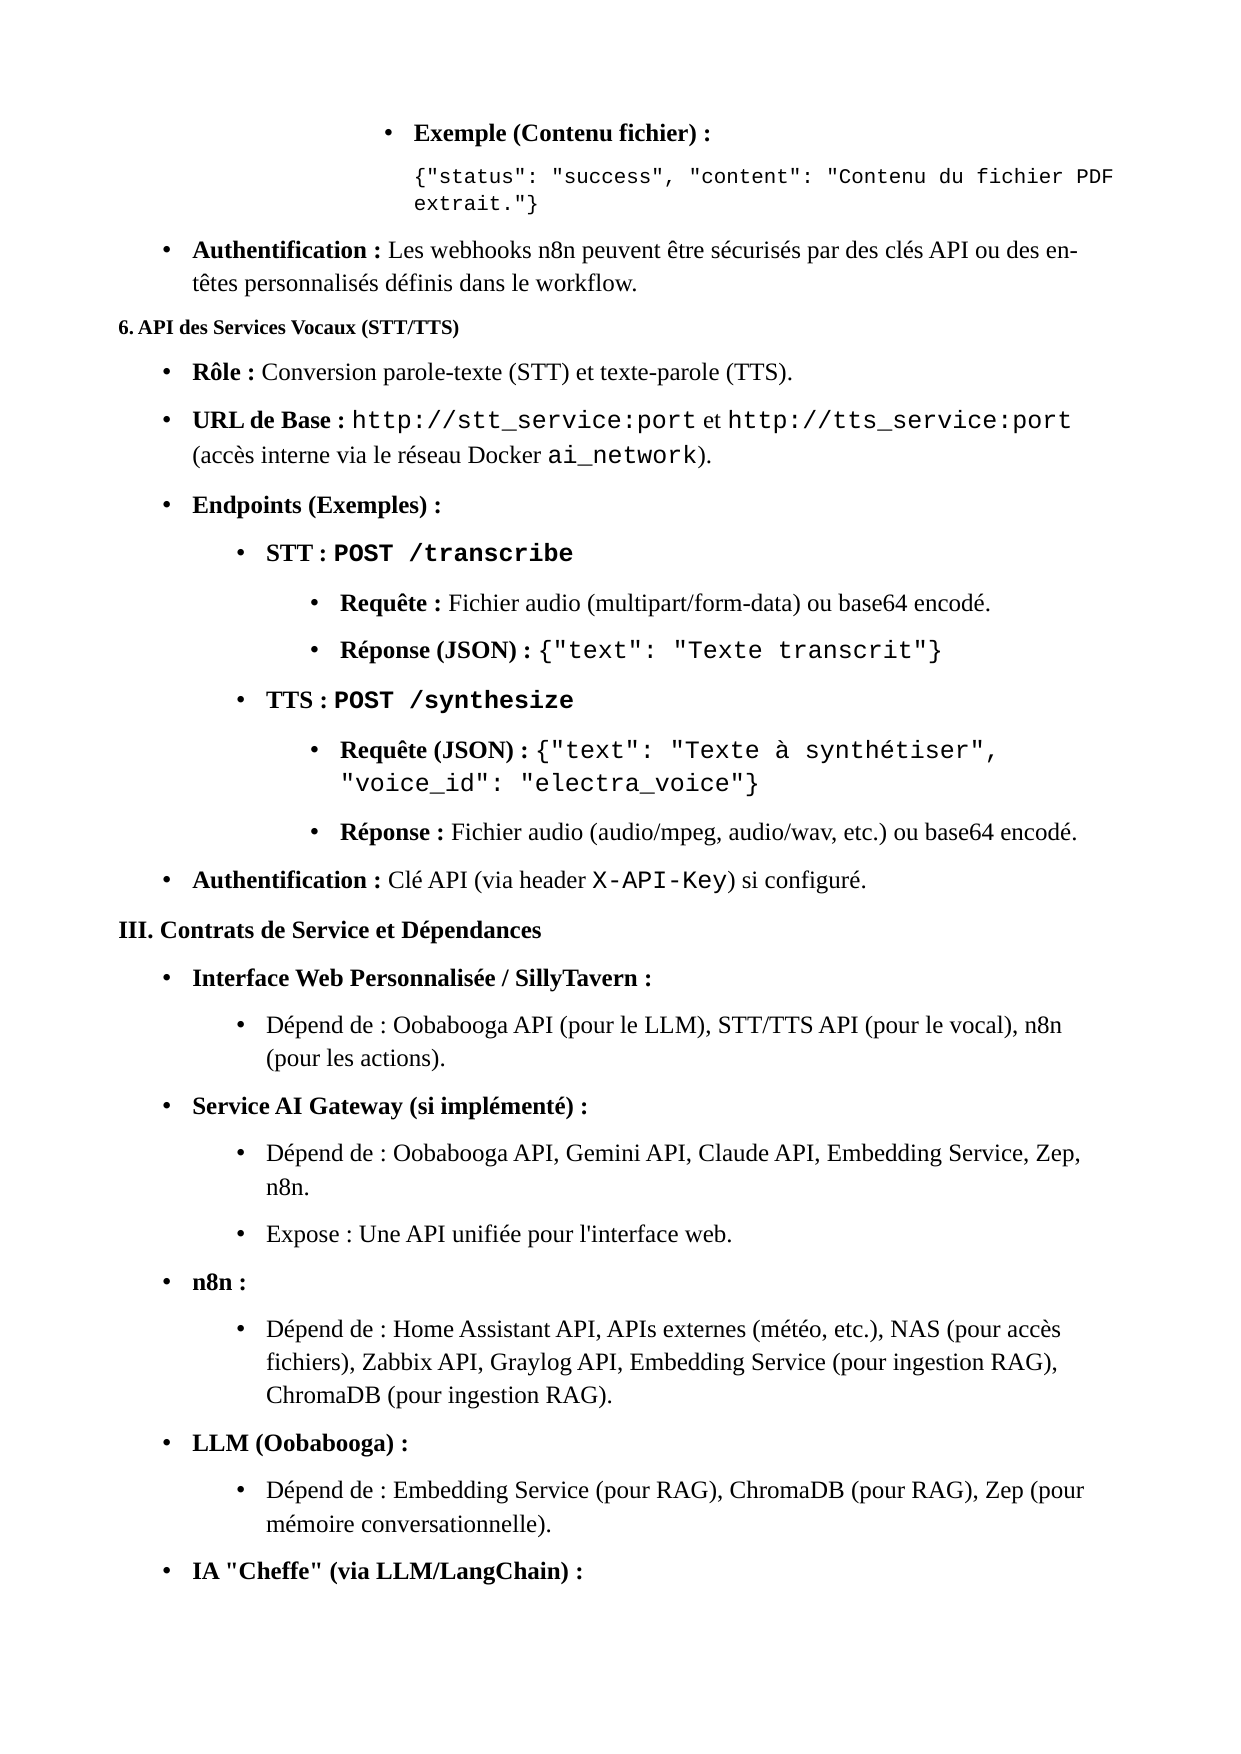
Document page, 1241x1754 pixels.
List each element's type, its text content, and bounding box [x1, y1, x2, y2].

list Réponse : Fichier audio (audio/mpeg, audio/wav, etc.) ou base64 encodé. [310, 817, 1122, 846]
list STT : POST /transcribe [236, 538, 1122, 569]
list Requête (JSON) : {"text": "Texte à synthétiser", "voice_id": "electra_voice"} [310, 735, 1122, 799]
list Endpoints (Exemples) : [162, 490, 1122, 519]
subtitle 6. API des Services Vocaux (STT/TTS) [118, 315, 1122, 339]
list Interface Web Personnalisée / SillyTavern : [162, 963, 1122, 991]
list Service AI Gateway (si implémenté) : [162, 1091, 1122, 1120]
subtitle III. Contrats de Service et Dépendances [118, 915, 1122, 944]
list IA "Cheffe" (via LLM/LangChain) : [162, 1556, 1122, 1585]
list n8n : [162, 1267, 1122, 1296]
list Expose : Une API unifiée pour l'interface web. [236, 1219, 1122, 1248]
list Exemple (Contenu fichier) : [384, 118, 1122, 147]
list {"status": "success", "content": "Contenu du fichier PDF extrait."} [384, 166, 1122, 217]
list Dépend de : Embedding Service (pour RAG), ChromaDB (pour RAG), Zep (pour mémoire conversationnelle). [236, 1476, 1122, 1537]
list Dépend de : Oobabooga API (pour le LLM), STT/TTS API (pour le vocal), n8n (pour les actions). [236, 1010, 1122, 1072]
list URL de Base : http://stt_service:port et http://tts_service:port (accès interne via le réseau Docker ai_network). [162, 405, 1122, 471]
list Dépend de : Oobabooga API, Gemini API, Claude API, Embedding Service, Zep, n8n. [236, 1138, 1122, 1200]
list Dépend de : Home Assistant API, APIs externes (météo, etc.), NAS (pour accès fichiers), Zabbix API, Graylog API, Embedding Service (pour ingestion RAG), ChromaDB (pour ingestion RAG). [236, 1314, 1122, 1409]
list LLM (Oobabooga) : [162, 1428, 1122, 1457]
list Réponse (JSON) : {"text": "Texte transcrit"} [310, 635, 1122, 666]
list Authentification : Les webhooks n8n peuvent être sécurisés par des clés API ou des en-têtes personnalisés définis dans le workflow. [162, 235, 1122, 296]
list Authentification : Clé API (via header X-API-Key) si configuré. [162, 865, 1122, 896]
list TTS : POST /synthesize [236, 685, 1122, 716]
list Requête : Fichier audio (multipart/form-data) ou base64 encodé. [310, 588, 1122, 617]
list Rôle : Conversion parole-texte (STT) et texte-parole (TTS). [162, 357, 1122, 386]
